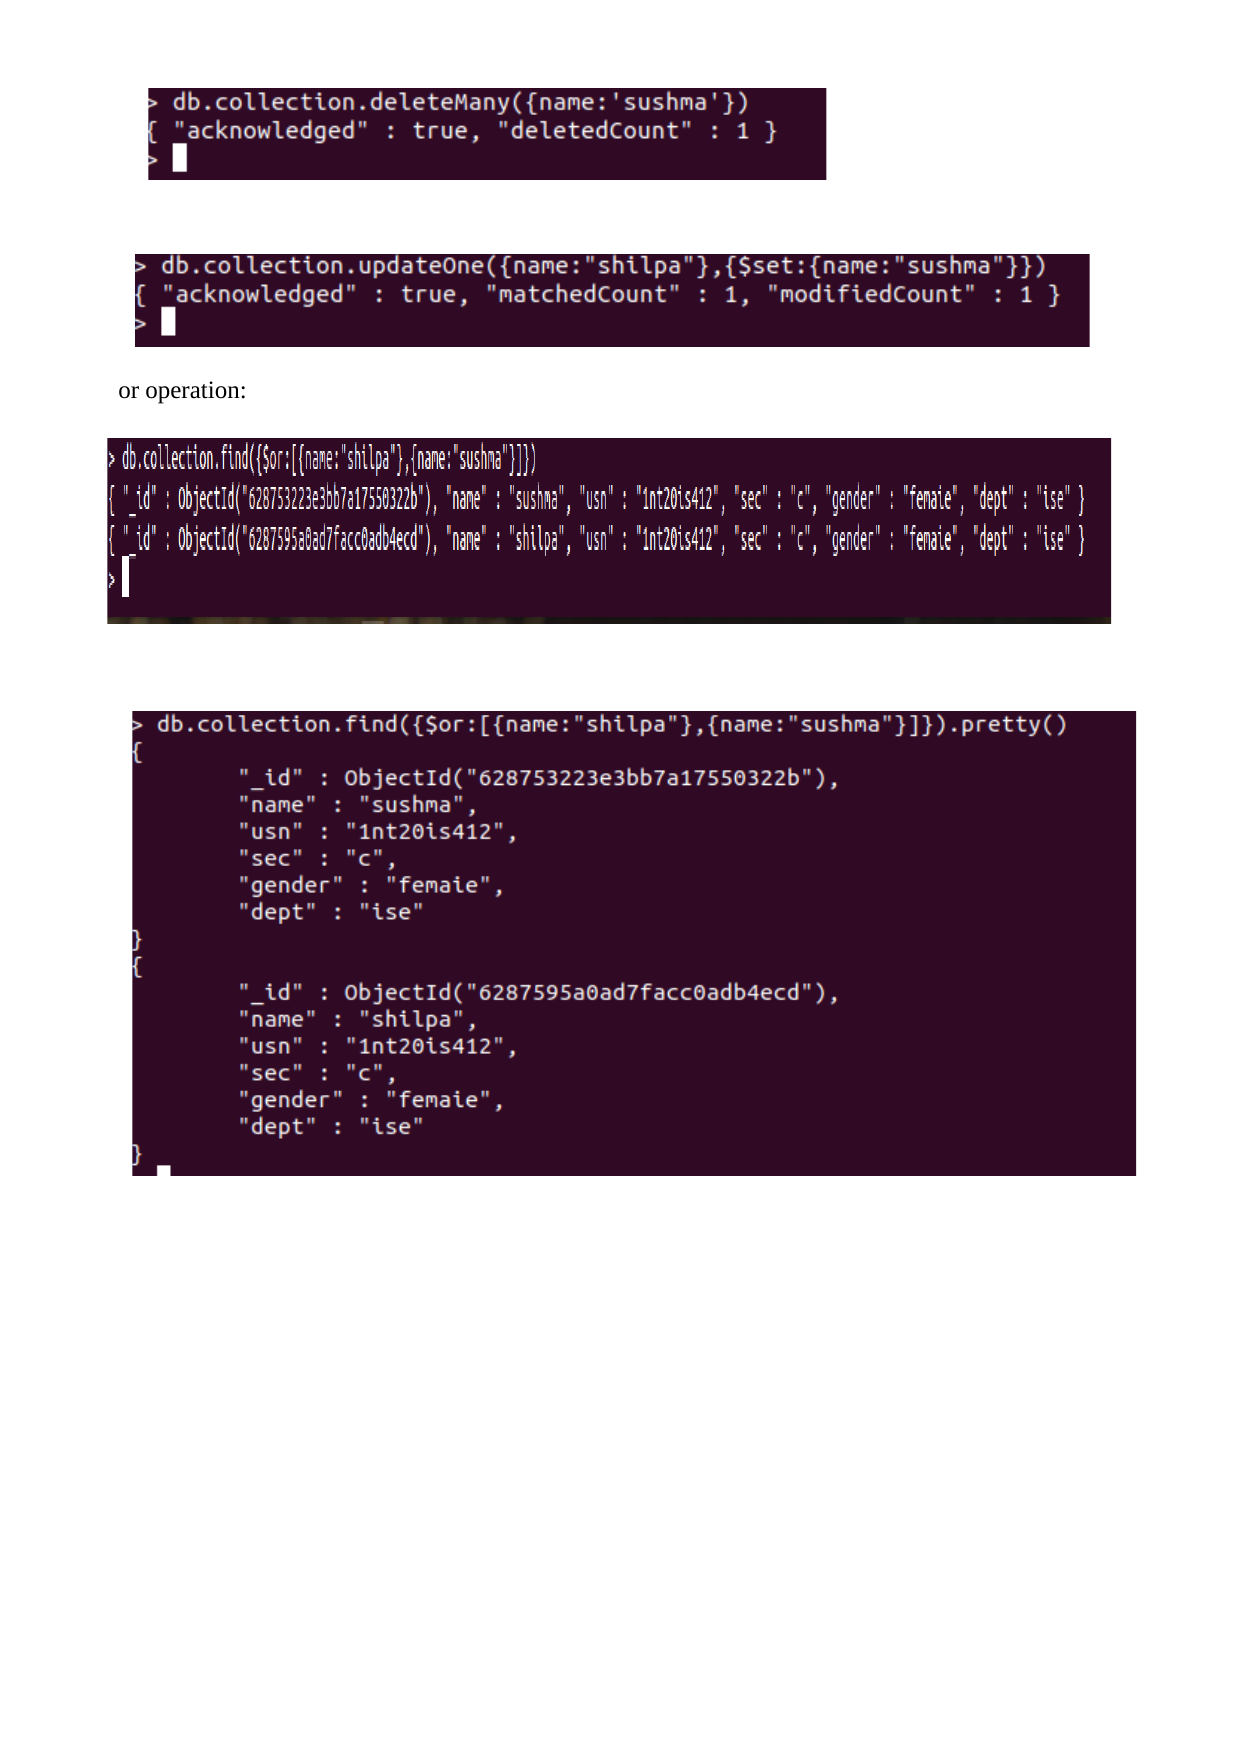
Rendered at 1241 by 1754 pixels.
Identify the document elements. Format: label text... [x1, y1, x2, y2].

picture [148, 88, 827, 180]
picture [107, 438, 1112, 624]
text or operation: [118, 375, 1122, 404]
picture [135, 254, 1090, 347]
picture [132, 711, 1137, 1176]
